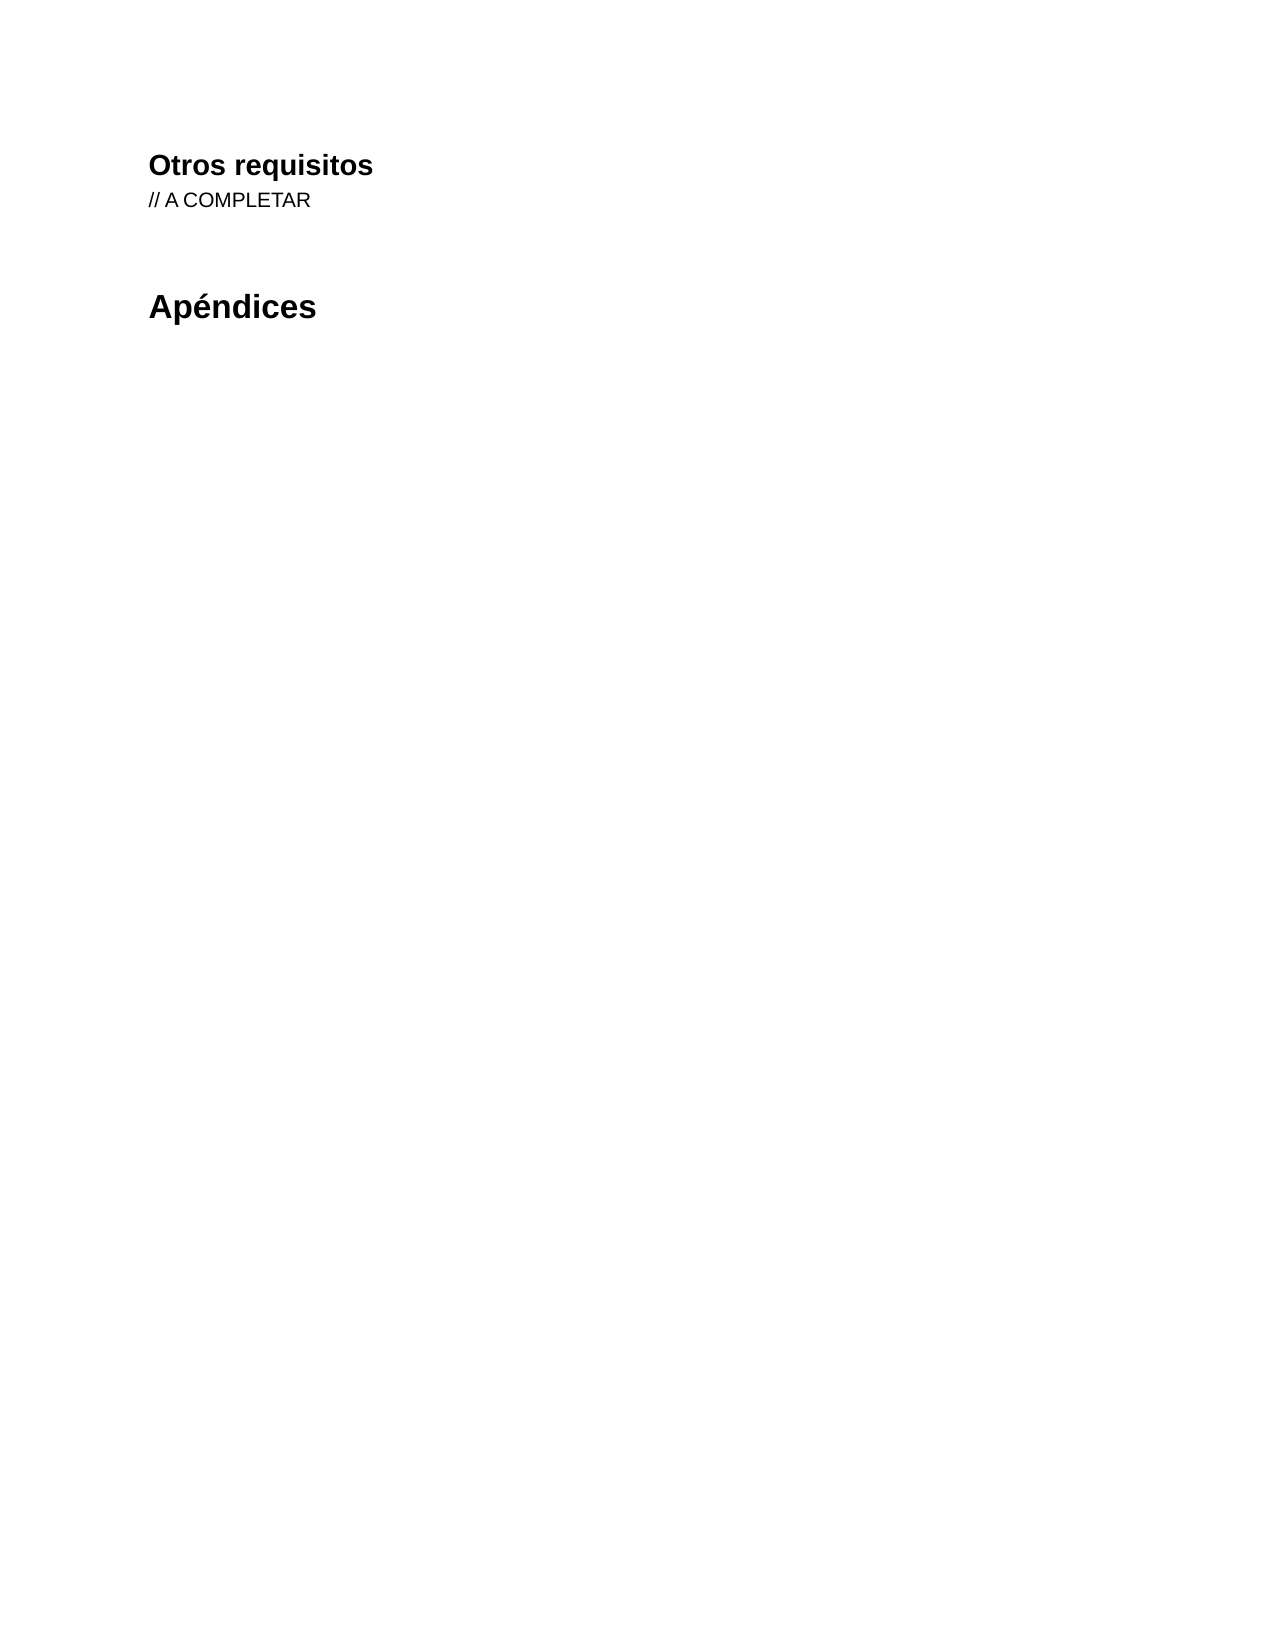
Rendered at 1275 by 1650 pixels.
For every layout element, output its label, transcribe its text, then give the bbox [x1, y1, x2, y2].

subtitle Otros requisitos [148, 148, 1098, 181]
subtitle Apéndices [148, 287, 1098, 326]
text // A COMPLETAR [148, 187, 1098, 211]
